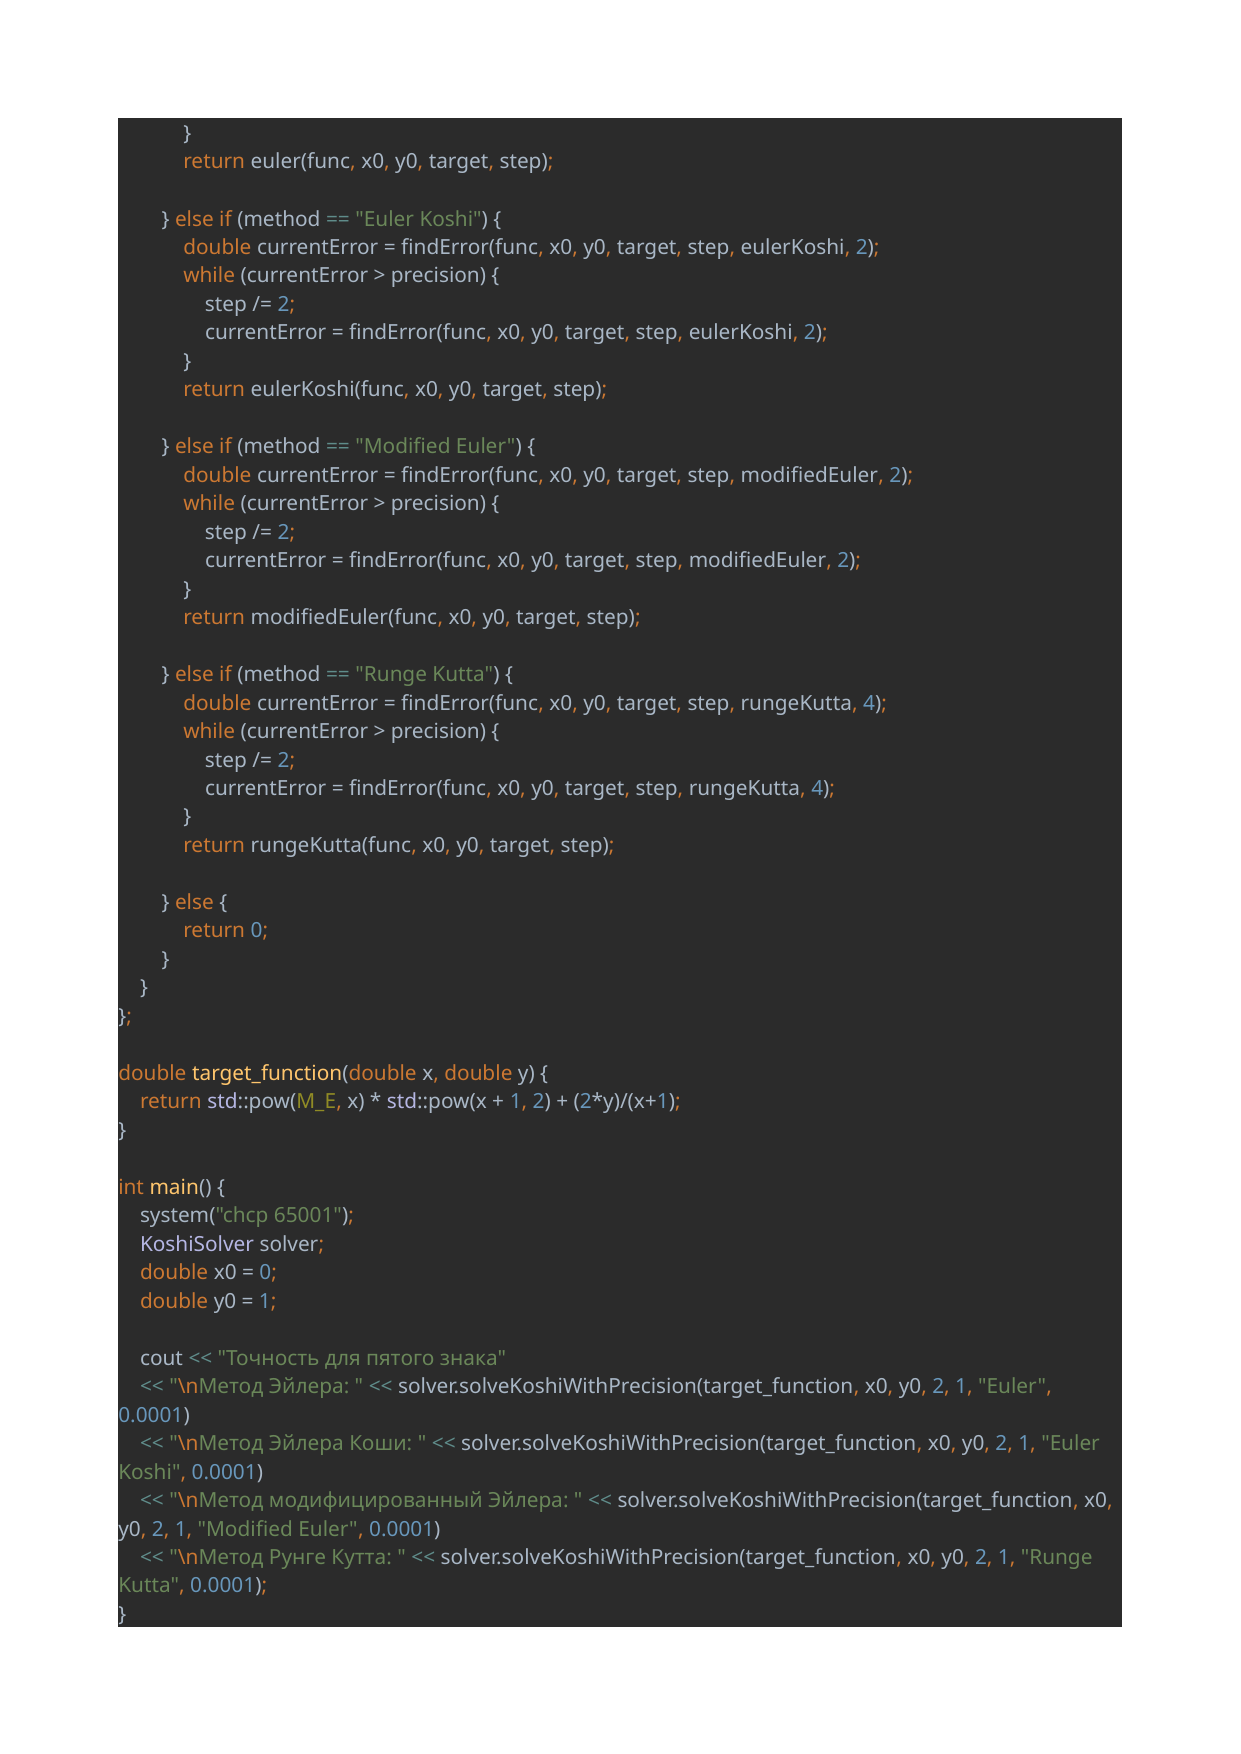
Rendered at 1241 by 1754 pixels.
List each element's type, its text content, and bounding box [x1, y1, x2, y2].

text } return euler(func, x0, y0, target, step); } else if (method == "Euler Koshi") { double currentError = findError(func, x0, y0, target, step, eulerKoshi, 2); while (currentError > precision) { step /= 2; currentError = findError(func, x0, y0, target, step, eulerKoshi, 2); } return eulerKoshi(func, x0, y0, target, step); } else if (method == "Modified Euler") { double currentError = findError(func, x0, y0, target, step, modifiedEuler, 2); while (currentError > precision) { step /= 2; currentError = findError(func, x0, y0, target, step, modifiedEuler, 2); } return modifiedEuler(func, x0, y0, target, step); } else if (method == "Runge Kutta") { double currentError = findError(func, x0, y0, target, step, rungeKutta, 4); while (currentError > precision) { step /= 2; currentError = findError(func, x0, y0, target, step, rungeKutta, 4); } return rungeKutta(func, x0, y0, target, step); } else { return 0; } } }; double target_function(double x, double y) { return std::pow(M_E, x) * std::pow(x + 1, 2) + (2*y)/(x+1); } int main() { system("chcp 65001"); KoshiSolver solver; double x0 = 0; double y0 = 1; cout << "Точность для пятого знака" << "\nМетод Эйлера: " << solver.solveKoshiWithPrecision(target_function, x0, y0, 2, 1, "Euler", 0.0001) << "\nМетод Эйлера Коши: " << solver.solveKoshiWithPrecision(target_function, x0, y0, 2, 1, "Euler Koshi", 0.0001) << "\nМетод модифицированный Эйлера: " << solver.solveKoshiWithPrecision(target_function, x0, y0, 2, 1, "Modified Euler", 0.0001) << "\nМетод Рунге Кутта: " << solver.solveKoshiWithPrecision(target_function, x0, y0, 2, 1, "Runge Kutta", 0.0001); } [118, 118, 1122, 1627]
